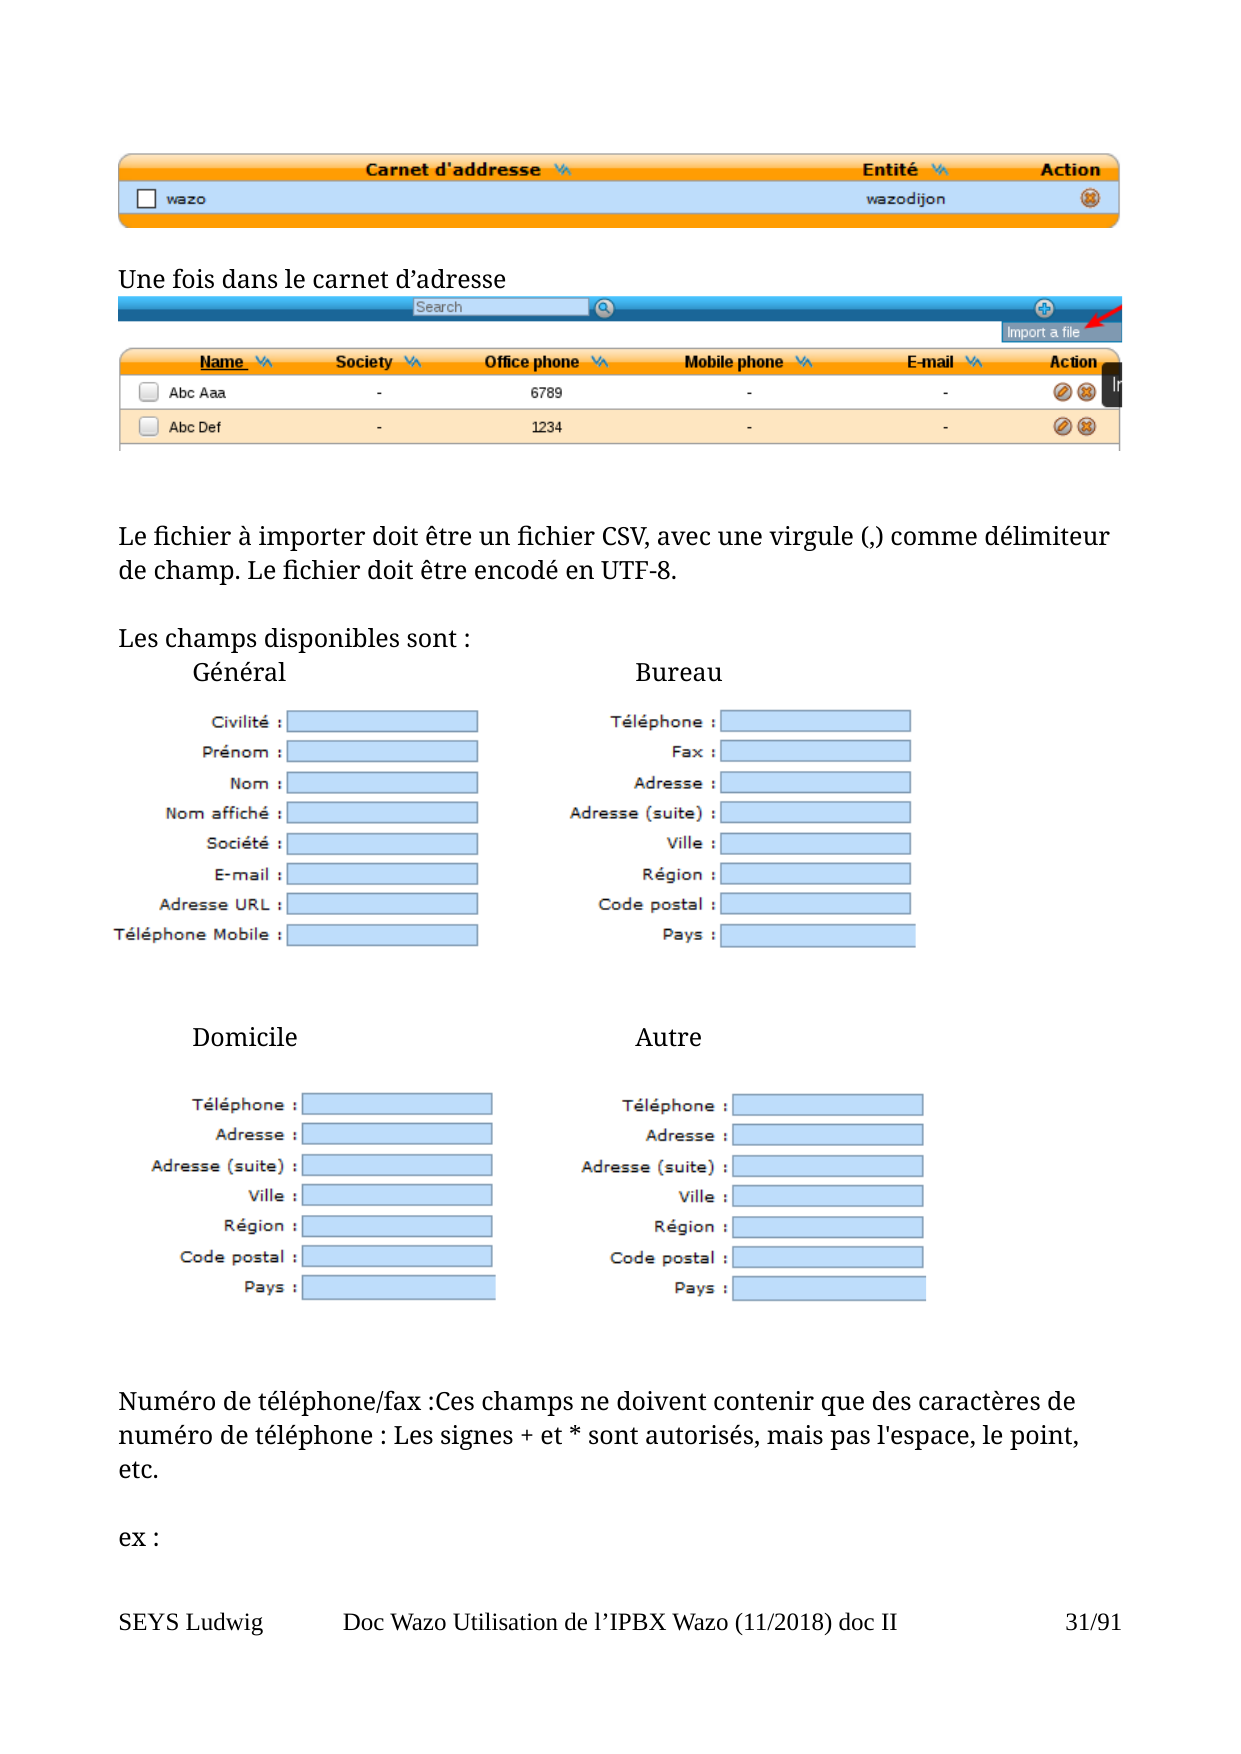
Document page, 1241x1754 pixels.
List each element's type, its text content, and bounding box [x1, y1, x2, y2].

picture [574, 1091, 927, 1306]
picture [118, 295, 1123, 451]
picture [564, 708, 916, 951]
text Une fois dans le carnet d’adresse [118, 261, 1122, 295]
picture [144, 1090, 496, 1305]
picture [112, 710, 480, 948]
text Le fichier à importer doit être un fichier CSV, avec une virgule (,) comme délimiteur de champ. Le fichier doit être encodé en UTF-8. [118, 519, 1122, 587]
text Domicile Autre [118, 1020, 1122, 1054]
text Numéro de téléphone/fax :Ces champs ne doivent contenir que des caractères de numéro de téléphone : Les signes + et * sont autorisés, mais pas l'espace, le point, etc. [118, 1383, 1122, 1486]
picture [118, 152, 1123, 228]
text Les champs disponibles sont : [118, 621, 1122, 655]
text Général Bureau [118, 655, 1122, 689]
text ex : [118, 1520, 1122, 1554]
